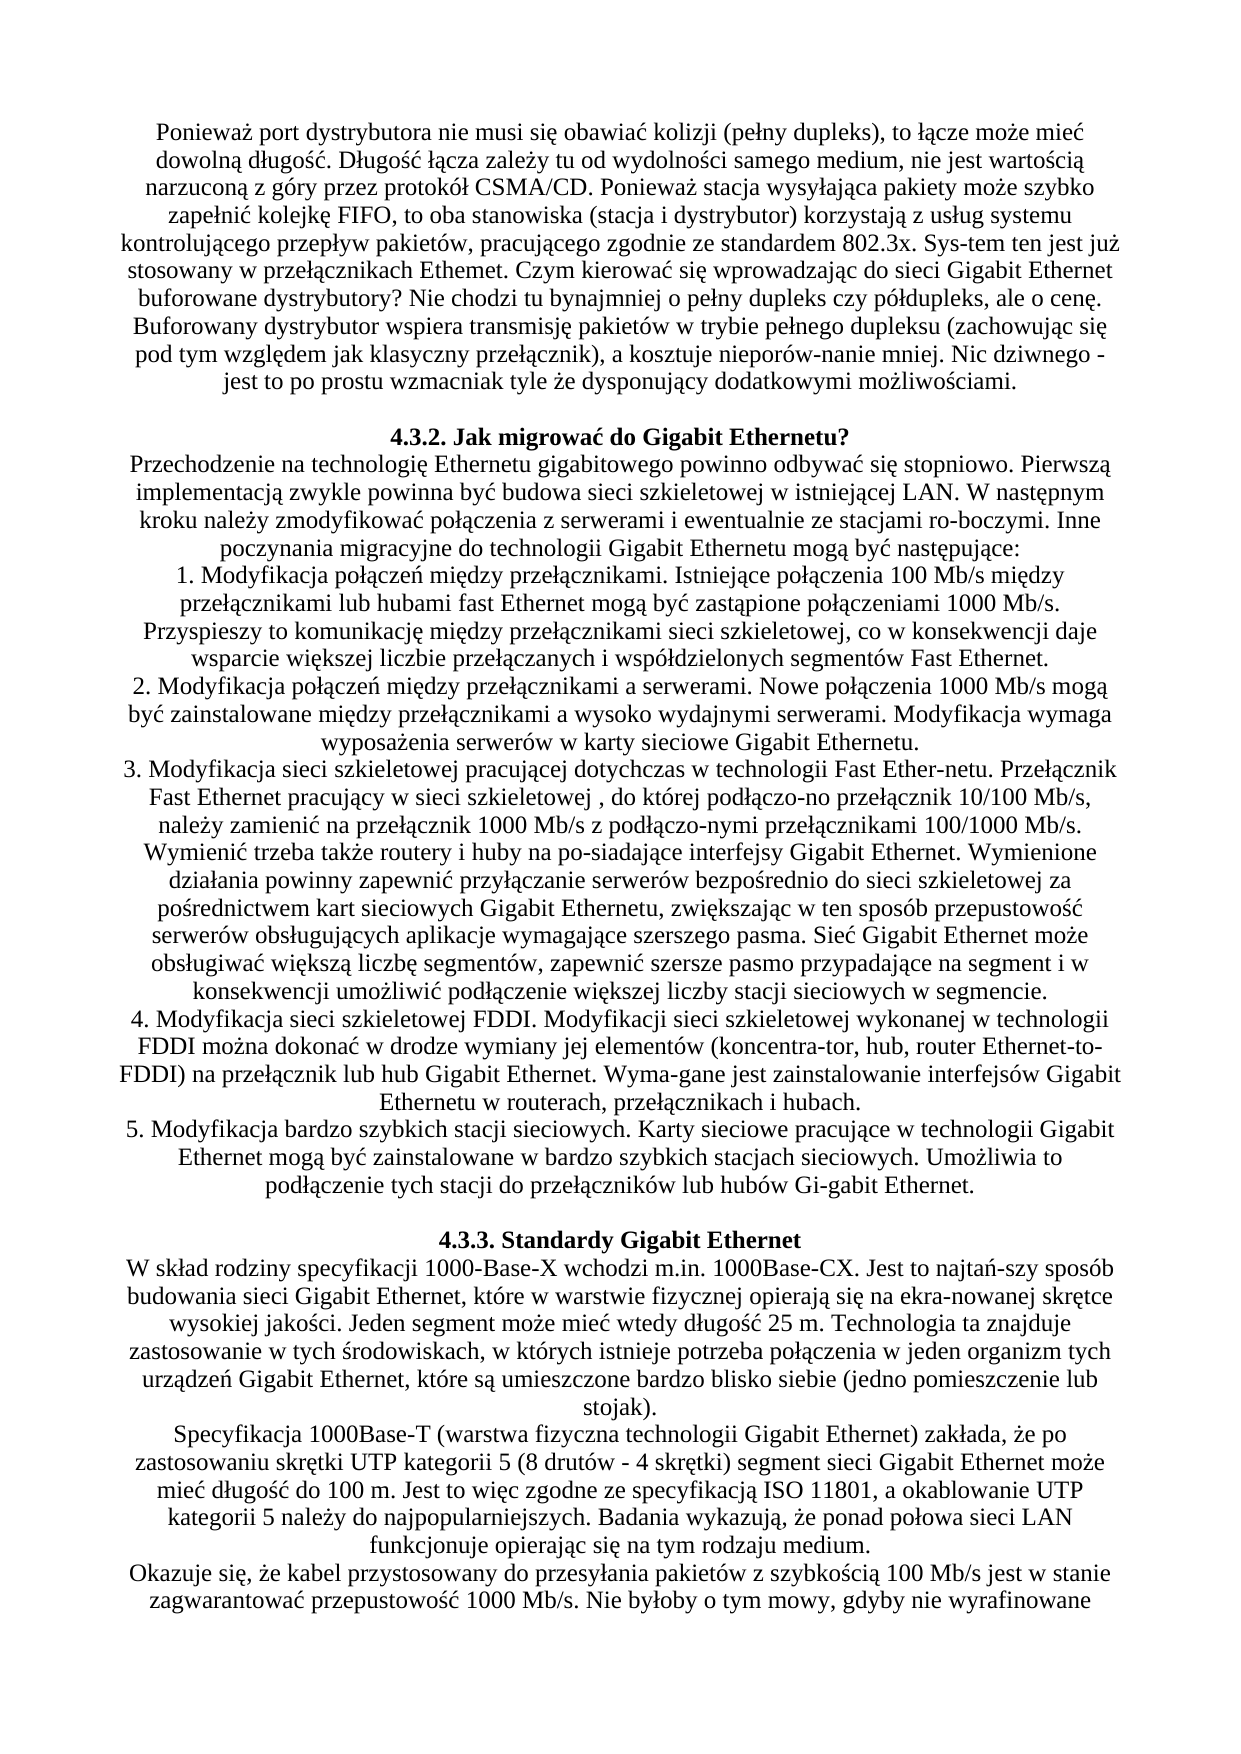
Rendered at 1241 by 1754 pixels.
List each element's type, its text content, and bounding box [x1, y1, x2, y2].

text Ponieważ port dystrybutora nie musi się obawiać kolizji (pełny dupleks), to łącze może mieć dowolną długość. Długość łącza zależy tu od wydolności samego medium, nie jest wartością narzuconą z góry przez protokół CSMA/CD. Ponieważ stacja wysyłająca pakiety może szybko zapełnić kolejkę FIFO, to oba stanowiska (stacja i dystrybutor) korzystają z usług systemu kontrolującego przepływ pakietów, pracującego zgodnie ze standardem 802.3x. Sys-tem ten jest już stosowany w przełącznikach Ethemet. Czym kierować się wprowadzając do sieci Gigabit Ethernet buforowane dystrybutory? Nie chodzi tu bynajmniej o pełny dupleks czy półdupleks, ale o cenę. Buforowany dystrybutor wspiera transmisję pakietów w trybie pełnego dupleksu (zachowując się pod tym względem jak klasyczny przełącznik), a kosztuje nieporów-nanie mniej. Nic dziwnego - jest to po prostu wzmacniak tyle że dysponujący dodatkowymi możliwościami. 4.3.2. Jak migrować do Gigabit Ethernetu? Przechodzenie na technologię Ethernetu gigabitowego powinno odbywać się stopniowo. Pierwszą implementacją zwykle powinna być budowa sieci szkieletowej w istniejącej LAN. W następnym kroku należy zmodyfikować połączenia z serwerami i ewentualnie ze stacjami ro-boczymi. Inne poczynania migracyjne do technologii Gigabit Ethernetu mogą być następujące: 1. Modyfikacja połączeń między przełącznikami. Istniejące połączenia 100 Mb/s między przełącznikami lub hubami fast Ethernet mogą być zastąpione połączeniami 1000 Mb/s. Przyspieszy to komunikację między przełącznikami sieci szkieletowej, co w konsekwencji daje wsparcie większej liczbie przełączanych i współdzielonych segmentów Fast Ethernet. 2. Modyfikacja połączeń między przełącznikami a serwerami. Nowe połączenia 1000 Mb/s mogą być zainstalowane między przełącznikami a wysoko wydajnymi serwerami. Modyfikacja wymaga wyposażenia serwerów w karty sieciowe Gigabit Ethernetu. 3. Modyfikacja sieci szkieletowej pracującej dotychczas w technologii Fast Ether-netu. Przełącznik Fast Ethernet pracujący w sieci szkieletowej , do której podłączo-no przełącznik 10/100 Mb/s, należy zamienić na przełącznik 1000 Mb/s z podłączo-nymi przełącznikami 100/1000 Mb/s. Wymienić trzeba także routery i huby na po-siadające interfejsy Gigabit Ethernet. Wymienione działania powinny zapewnić przyłączanie serwerów bezpośrednio do sieci szkieletowej za pośrednictwem kart sieciowych Gigabit Ethernetu, zwiększając w ten sposób przepustowość serwerów obsługujących aplikacje wymagające szerszego pasma. Sieć Gigabit Ethernet może obsługiwać większą liczbę segmentów, zapewnić szersze pasmo przypadające na segment i w konsekwencji umożliwić podłączenie większej liczby stacji sieciowych w segmencie. 4. Modyfikacja sieci szkieletowej FDDI. Modyfikacji sieci szkieletowej wykonanej w technologii FDDI można dokonać w drodze wymiany jej elementów (koncentra-tor, hub, router Ethernet-to-FDDI) na przełącznik lub hub Gigabit Ethernet. Wyma-gane jest zainstalowanie interfejsów Gigabit Ethernetu w routerach, przełącznikach i hubach. 5. Modyfikacja bardzo szybkich stacji sieciowych. Karty sieciowe pracujące w technologii Gigabit Ethernet mogą być zainstalowane w bardzo szybkich stacjach sieciowych. Umożliwia to podłączenie tych stacji do przełączników lub hubów Gi-gabit Ethernet. 4.3.3. Standardy Gigabit Ethernet W skład rodziny specyfikacji 1000-Base-X wchodzi m.in. 1000Base-CX. Jest to najtań-szy sposób budowania sieci Gigabit Ethernet, które w warstwie fizycznej opierają się na ekra-nowanej skrętce wysokiej jakości. Jeden segment może mieć wtedy długość 25 m. Technologia ta znajduje zastosowanie w tych środowiskach, w których istnieje potrzeba połączenia w jeden organizm tych urządzeń Gigabit Ethernet, które są umieszczone bardzo blisko siebie (jedno pomieszczenie lub stojak). Specyfikacja 1000Base-T (warstwa fizyczna technologii Gigabit Ethernet) zakłada, że po zastosowaniu skrętki UTP kategorii 5 (8 drutów - 4 skrętki) segment sieci Gigabit Ethernet może mieć długość do 100 m. Jest to więc zgodne ze specyfikacją ISO 11801, a okablowanie UTP kategorii 5 należy do najpopularniejszych. Badania wykazują, że ponad połowa sieci LAN funkcjonuje opierając się na tym rodzaju medium. Okazuje się, że kabel przystosowany do przesyłania pakietów z szybkością 100 Mb/s jest w stanie zagwarantować przepustowość 1000 Mb/s. Nie byłoby o tym mowy, gdyby nie wyrafinowane [118, 118, 1122, 1614]
